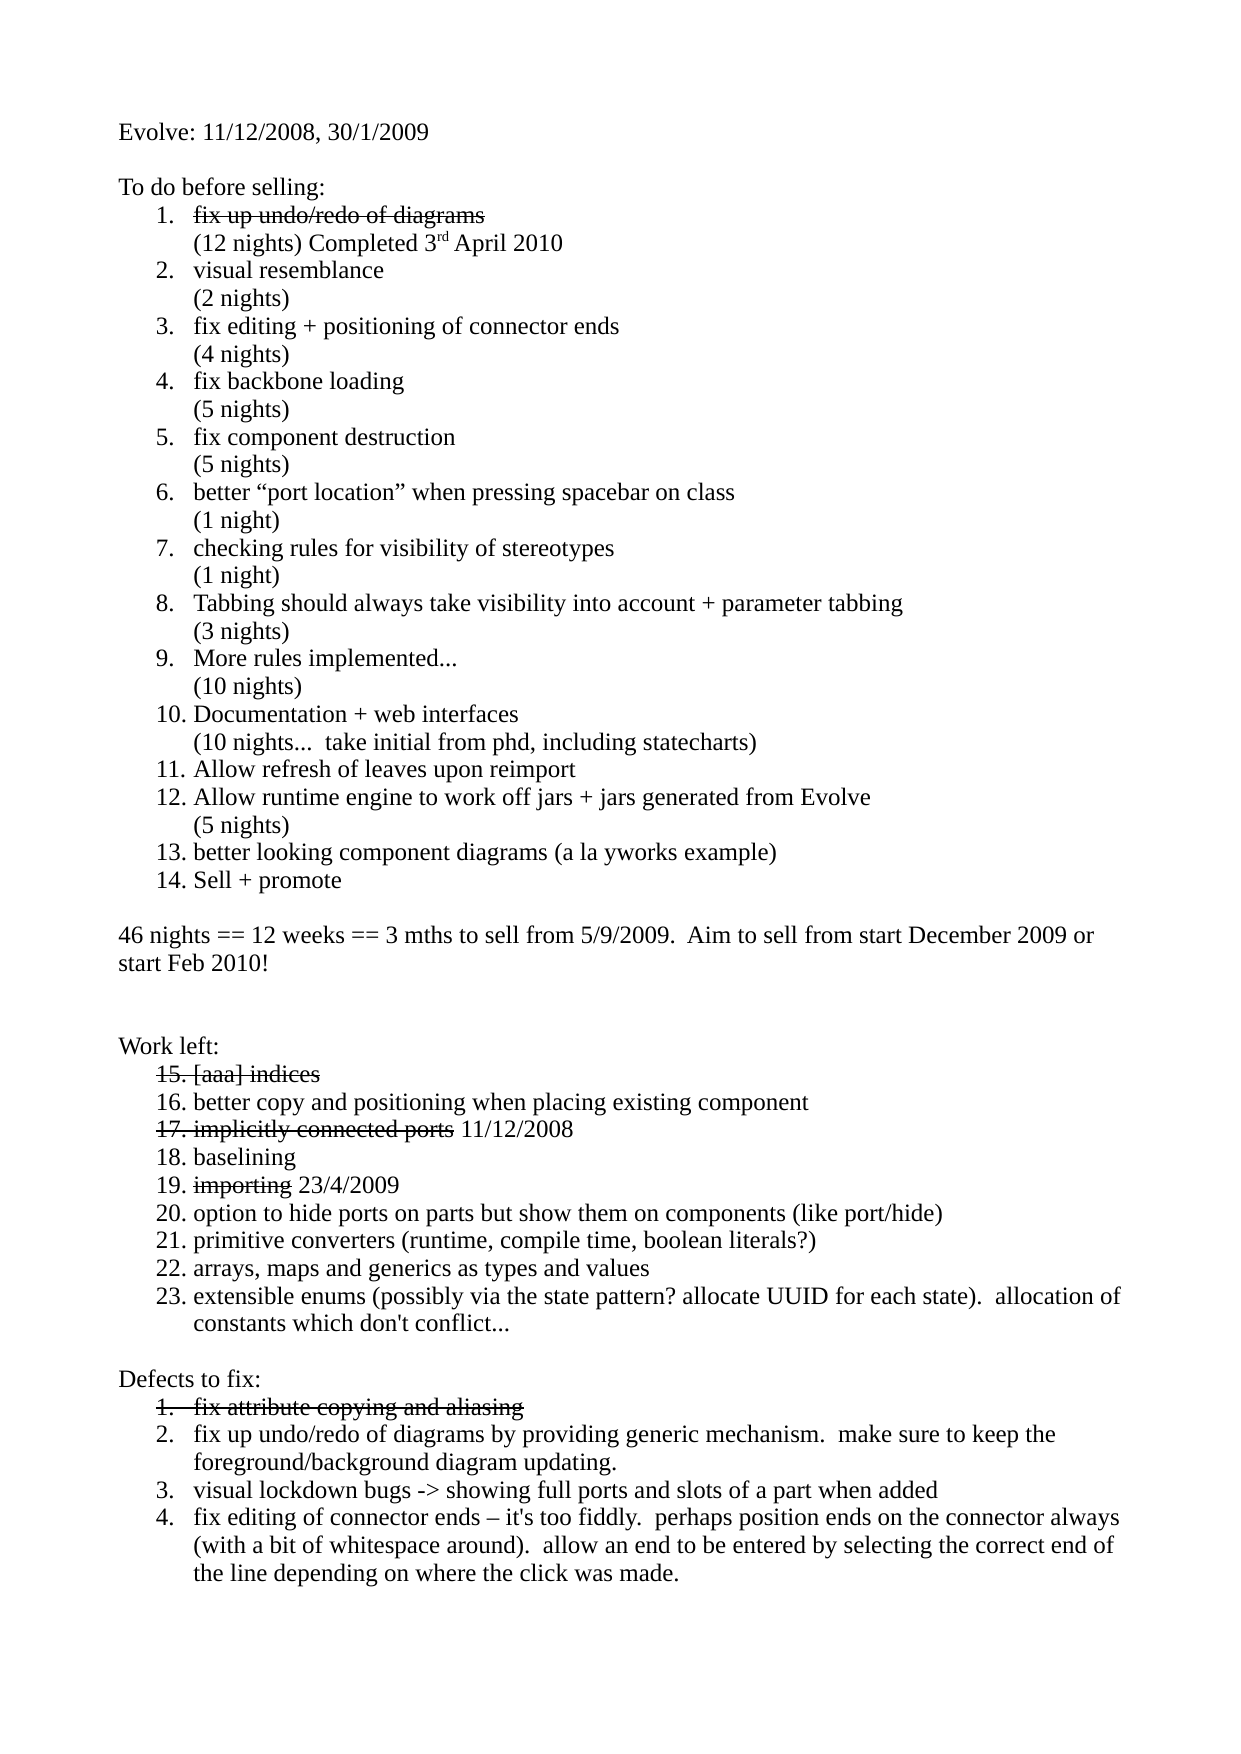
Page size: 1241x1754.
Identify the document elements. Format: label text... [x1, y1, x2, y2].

list fix editing + positioning of connector ends (4 nights) [156, 312, 1122, 367]
list better “port location” when pressing spacebar on class (1 night) [156, 478, 1122, 534]
list More rules implemented... (10 nights) [156, 644, 1122, 700]
list fix attribute copying and aliasing [156, 1393, 1122, 1420]
list arrays, maps and generics as types and values [156, 1254, 1122, 1282]
list better looking component diagrams (a la yworks example) [156, 838, 1122, 866]
list fix editing of connector ends – it's too fiddly. perhaps position ends on the connector always (with a bit of whitespace around). allow an end to be entered by selecting the correct end of the line depending on where the click was made. [156, 1503, 1122, 1587]
list fix component destruction (5 nights) [156, 423, 1122, 478]
list visual resemblance (2 nights) [156, 257, 1122, 312]
list fix up undo/redo of diagrams by providing generic mechanism. make sure to keep the foreground/background diagram updating. [156, 1420, 1122, 1476]
text Evolve: 11/12/2008, 30/1/2009 [118, 118, 1122, 146]
list Allow runtime engine to work off jars + jars generated from Evolve (5 nights) [156, 783, 1122, 838]
list implicitly connected ports 11/12/2008 [156, 1116, 1122, 1143]
list extensible enums (possibly via the state pattern? allocate UUID for each state). allocation of constants which don't conflict... [156, 1282, 1122, 1337]
text To do before selling: [118, 173, 1122, 201]
list Allow refresh of leaves upon reimport [156, 755, 1122, 783]
list [aaa] indices [156, 1060, 1122, 1088]
list primitive converters (runtime, compile time, boolean literals?) [156, 1226, 1122, 1254]
list better copy and positioning when placing existing component [156, 1088, 1122, 1116]
list importing 23/4/2009 [156, 1171, 1122, 1199]
list fix backbone loading (5 nights) [156, 367, 1122, 423]
text Defects to fix: [118, 1365, 1122, 1393]
text Work left: [118, 1032, 1122, 1060]
list option to hide ports on parts but show them on components (like port/hide) [156, 1199, 1122, 1226]
list baselining [156, 1143, 1122, 1171]
list Sell + promote [156, 866, 1122, 894]
list fix up undo/redo of diagrams (12 nights) Completed 3rd April 2010 [156, 201, 1122, 257]
list visual lockdown bugs -> showing full ports and slots of a part when added [156, 1476, 1122, 1503]
list Documentation + web interfaces (10 nights... take initial from phd, including statecharts) [156, 700, 1122, 755]
text 46 nights == 12 weeks == 3 mths to sell from 5/9/2009. Aim to sell from start December 2009 or start Feb 2010! [118, 922, 1122, 977]
list checking rules for visibility of stereotypes (1 night) [156, 534, 1122, 589]
list Tabbing should always take visibility into account + parameter tabbing (3 nights) [156, 589, 1122, 644]
